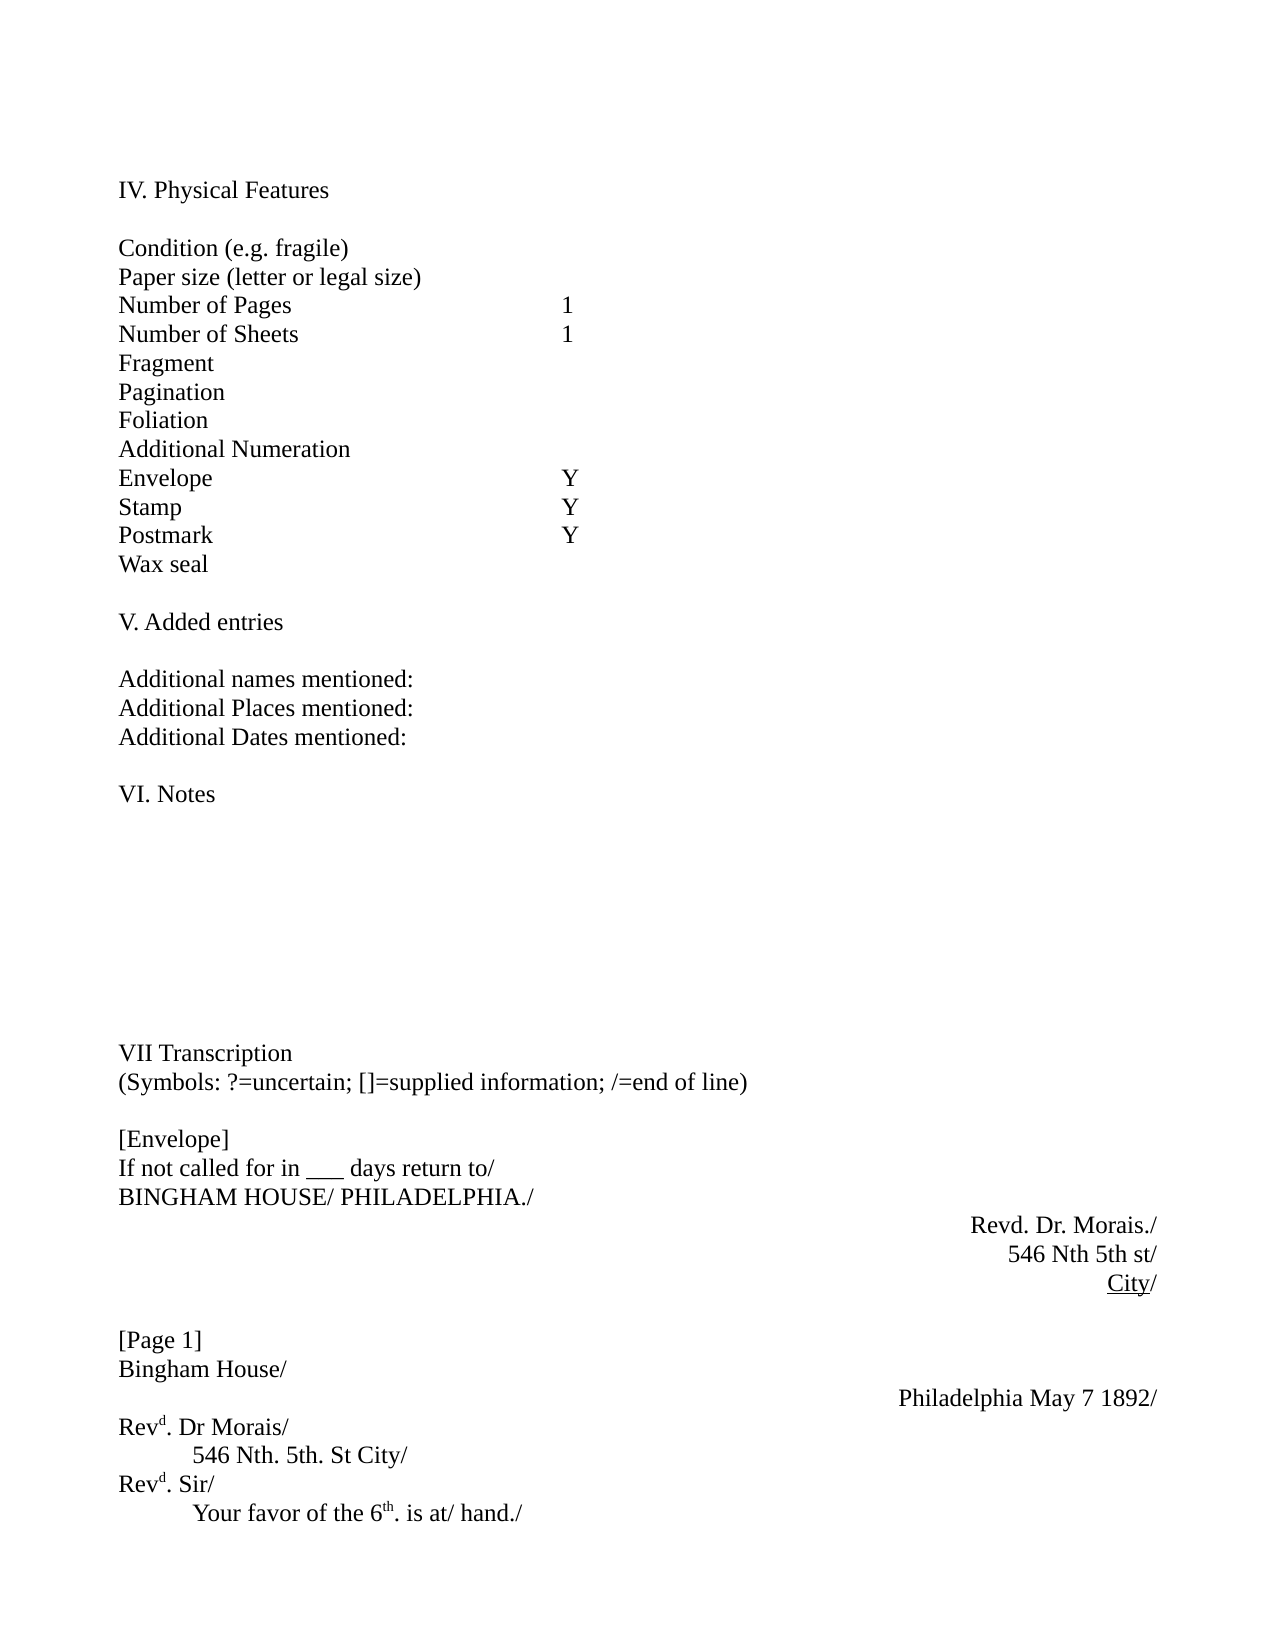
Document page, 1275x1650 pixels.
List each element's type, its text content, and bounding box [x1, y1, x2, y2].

text Number of Sheets 1 [118, 319, 1157, 348]
text Number of Pages 1 [118, 291, 1157, 319]
text Paper size (letter or legal size) [118, 262, 1157, 291]
text Additional Dates mentioned: [118, 722, 1157, 751]
text V. Added entries [118, 607, 1157, 636]
text Additional names mentioned: [118, 664, 1157, 693]
text Foliation [118, 406, 1157, 434]
text [Page 1] [118, 1326, 1157, 1354]
text 546 Nth. 5th. St City/ [118, 1441, 1157, 1469]
text Revd. Dr. Morais./ [118, 1211, 1157, 1239]
text Pagination [118, 377, 1157, 406]
text Condition (e.g. fragile) [118, 233, 1157, 262]
text Envelope Y [118, 463, 1157, 492]
text [Envelope] [118, 1124, 1157, 1153]
text Philadelphia May 7 1892/ [118, 1383, 1157, 1412]
text Additional Numeration [118, 434, 1157, 463]
text Your favor of the 6th. is at/ hand./ [118, 1498, 1157, 1527]
text BINGHAM HOUSE/ PHILADELPHIA./ [118, 1182, 1157, 1211]
text Revd. Dr Morais/ [118, 1412, 1157, 1441]
text Bingham House/ [118, 1354, 1157, 1383]
text Postma rk Y [118, 521, 1157, 549]
text City/ [118, 1268, 1157, 1297]
text VII Transcription [118, 1038, 1157, 1067]
text Additional Places mentioned: [118, 693, 1157, 722]
text VI. Notes [118, 779, 1157, 808]
text 546 Nth 5th st/ [118, 1239, 1157, 1268]
text IV. Physical Features [118, 176, 1157, 204]
text Fragment [118, 348, 1157, 377]
text (Symbols: ?=uncertain; []=supplied information; /=end of line) [118, 1067, 1157, 1096]
text Stamp Y [118, 492, 1157, 521]
text Wax seal [118, 549, 1157, 578]
text If not called for in ___ days return to/ [118, 1153, 1157, 1182]
text Revd. Sir/ [118, 1469, 1157, 1498]
